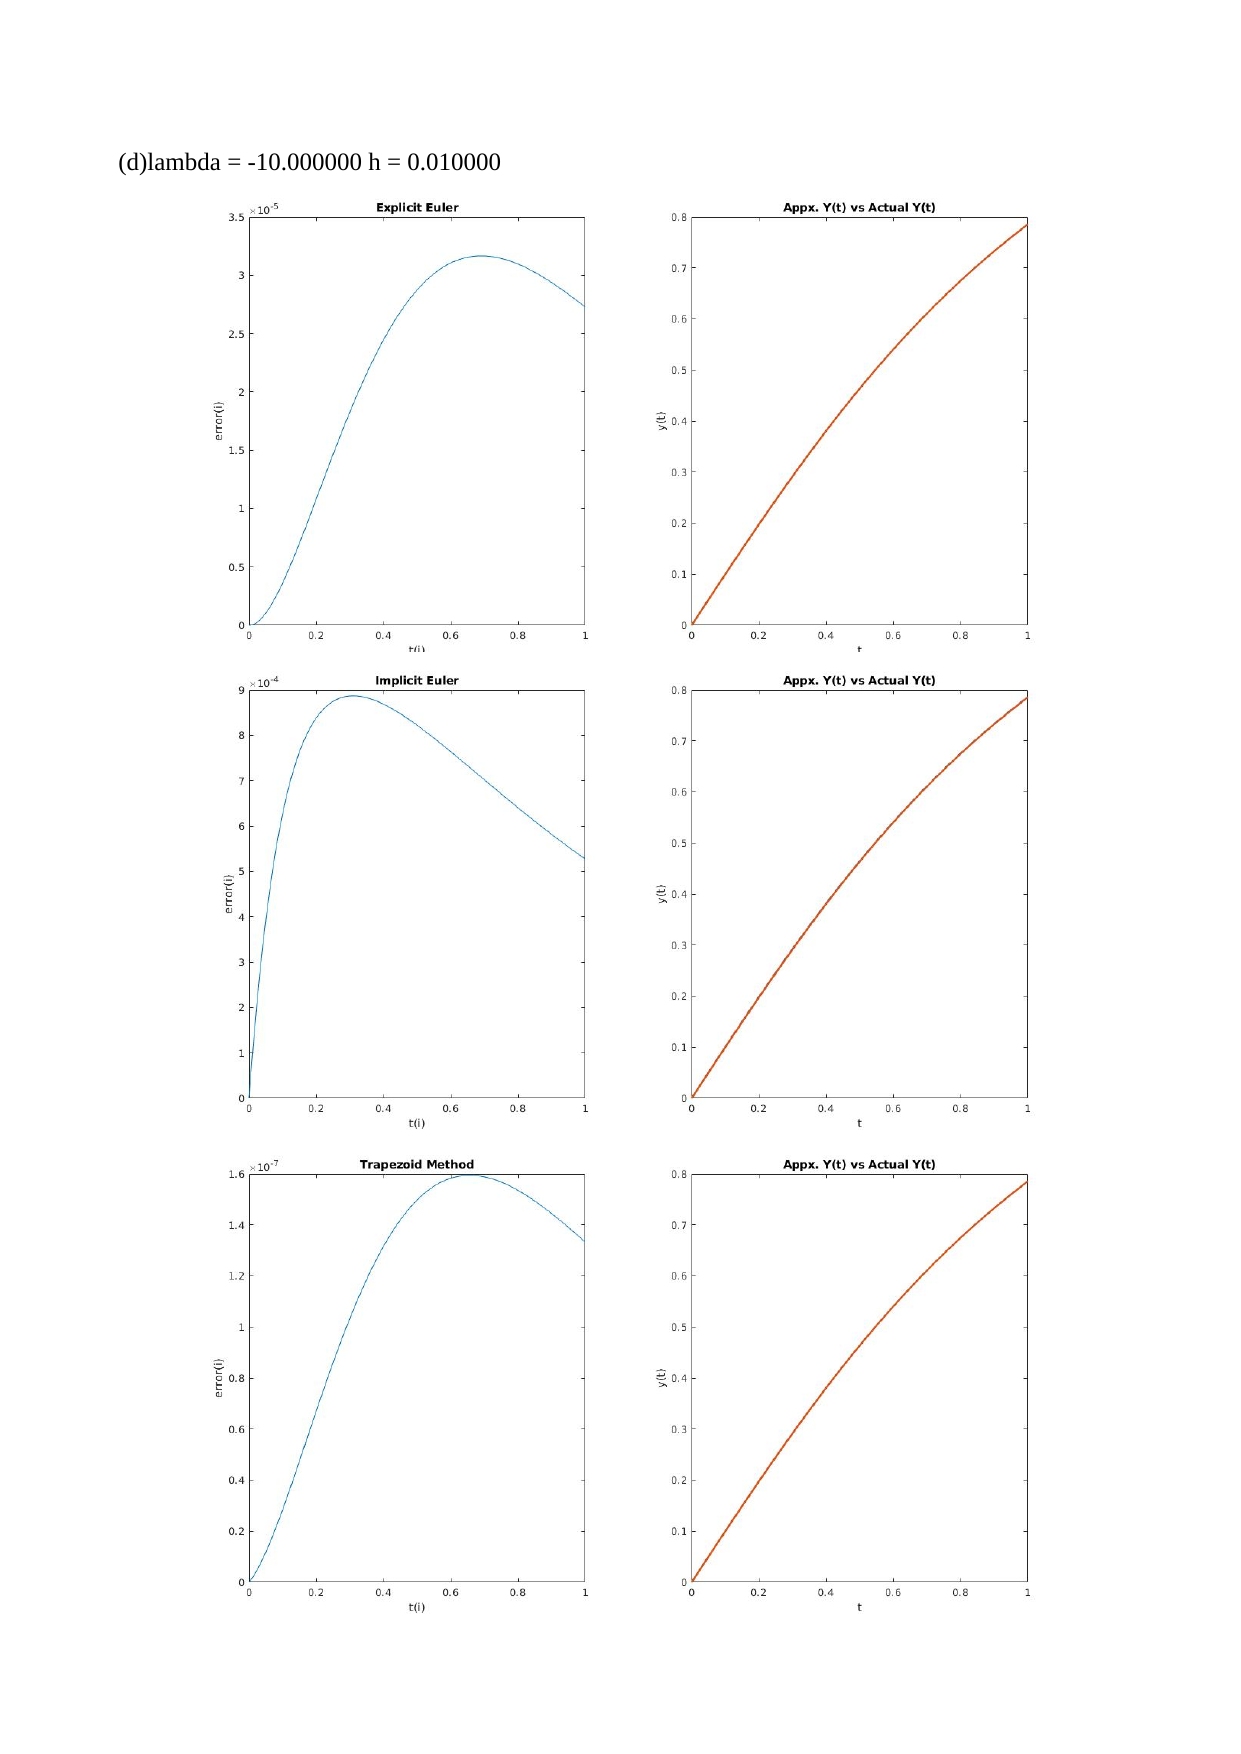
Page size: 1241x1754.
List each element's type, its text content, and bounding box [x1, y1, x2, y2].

text (d)lambda = -10.000000 h = 0.010000 [118, 147, 1122, 176]
picture [118, 179, 1123, 1637]
